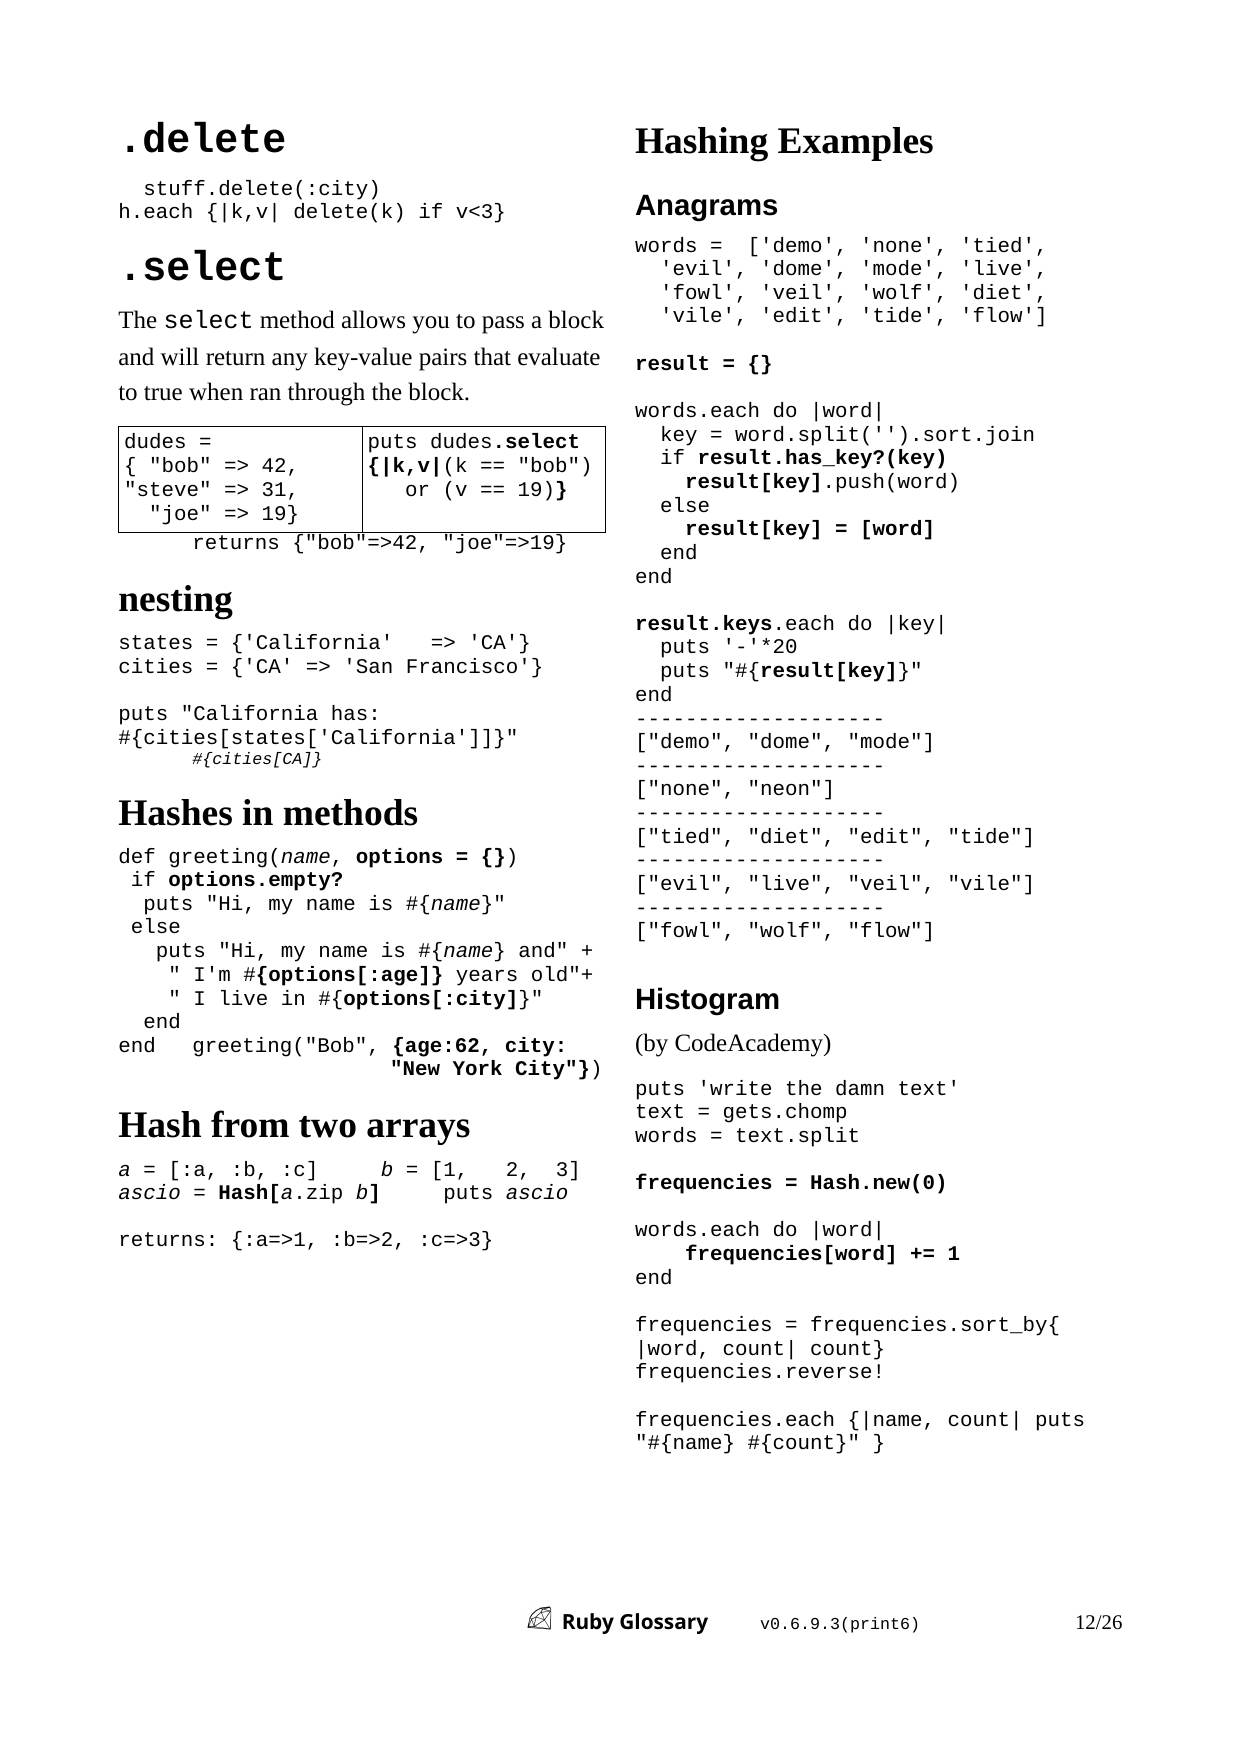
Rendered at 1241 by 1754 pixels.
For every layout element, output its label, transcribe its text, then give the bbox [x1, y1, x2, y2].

text ["demo", "dome", "mode"] [635, 731, 1122, 755]
text else [118, 917, 605, 940]
text cities = {'CA' => 'San Francisco'} [118, 656, 605, 679]
text stuff.delete(:city) [118, 178, 605, 201]
text result.keys.each do |key| [635, 613, 1122, 637]
text -------------------- [635, 849, 1122, 873]
text if result.has_key?(key) [635, 447, 1122, 471]
text a = [:a, :b, :c] b = [1, 2, 3] [118, 1158, 605, 1182]
text end greeting("Bob", {age:62, city: "New York City"}) [118, 1035, 605, 1082]
text 'evil', 'dome', 'mode', 'live', [635, 258, 1122, 282]
text puts "Hi, my name is #{name} and" + [118, 940, 605, 964]
text puts "Hi, my name is #{name}" [118, 893, 605, 917]
text words = text.split [635, 1125, 1122, 1148]
text puts '-'*20 [635, 637, 1122, 660]
text result[key] = [word] [635, 518, 1122, 542]
text end [635, 1267, 1122, 1290]
text " I'm #{options[:age]} years old"+ [118, 964, 605, 987]
text puts "California has: #{cities[states['California']]}" [118, 703, 605, 750]
text puts "#{result[key]}" [635, 660, 1122, 684]
subtitle nesting [118, 576, 605, 619]
text key = word.split('').sort.join [635, 424, 1122, 447]
text end [635, 566, 1122, 589]
text |word, count| count} [635, 1338, 1122, 1361]
text -------------------- [635, 707, 1122, 731]
text ascio = Hash[a.zip b] puts ascio [118, 1182, 605, 1206]
subtitle Anagrams [635, 188, 1122, 222]
subtitle Histogram [635, 982, 1122, 1016]
subtitle .select [118, 246, 605, 293]
text -------------------- [635, 897, 1122, 920]
text " I live in #{options[:city]}" [118, 987, 605, 1011]
text -------------------- [635, 802, 1122, 826]
text def greeting(name, options = {}) [118, 846, 605, 869]
text words.each do |word| [635, 400, 1122, 424]
text frequencies = frequencies.sort_by{ [635, 1314, 1122, 1338]
text h.each {|k,v| delete(k) if v<3} [118, 201, 605, 225]
table_header dudes = { "bob" => 42, "steve" => 31, "joe" => 19} [119, 427, 362, 532]
text puts 'write the damn text' [635, 1077, 1122, 1101]
text #{cities[CA]} [118, 750, 605, 769]
text frequencies[word] += 1 [635, 1243, 1122, 1267]
text The select method allows you to pass a block and will return any key-value pairs that evaluate to true when ran through the block. [118, 306, 605, 405]
text end [635, 684, 1122, 707]
text frequencies.reverse! [635, 1361, 1122, 1385]
text -------------------- [635, 755, 1122, 778]
text text = gets.chomp [635, 1101, 1122, 1125]
text words = ['demo', 'none', 'tied', [635, 234, 1122, 258]
text end [118, 1011, 605, 1035]
text frequencies.each {|name, count| puts "#{name} #{count}" } [635, 1408, 1122, 1456]
text end [635, 542, 1122, 566]
text result[key].push(word) [635, 471, 1122, 495]
subtitle Hash from two arrays [118, 1103, 605, 1146]
picture [525, 1605, 552, 1630]
text else [635, 495, 1122, 518]
text if options.empty? [118, 869, 605, 893]
text states = {'California' => 'CA'} [118, 632, 605, 656]
text ["tied", "diet", "edit", "tide"] [635, 826, 1122, 849]
text ["fowl", "wolf", "flow"] [635, 920, 1122, 944]
text result = {} [635, 353, 1122, 376]
subtitle .delete [118, 118, 605, 165]
text 'vile', 'edit', 'tide', 'flow'] [635, 306, 1122, 329]
subtitle Hashing Examples [635, 118, 1122, 161]
text returns {"bob"=>42, "joe"=>19} [118, 533, 605, 556]
table_header puts dudes.select {|k,v|(k == "bob") or (v == 19)} [363, 427, 605, 532]
text (by CodeAcademy) [635, 1028, 1122, 1057]
text words.each do |word| [635, 1219, 1122, 1243]
text 'fowl', 'veil', 'wolf', 'diet', [635, 282, 1122, 306]
text ["none", "neon"] [635, 778, 1122, 802]
subtitle Hashes in methods [118, 790, 605, 833]
text returns: {:a=>1, :b=>2, :c=>3} [118, 1229, 605, 1253]
text frequencies = Hash.new(0) [635, 1172, 1122, 1196]
text ["evil", "live", "veil", "vile"] [635, 873, 1122, 897]
